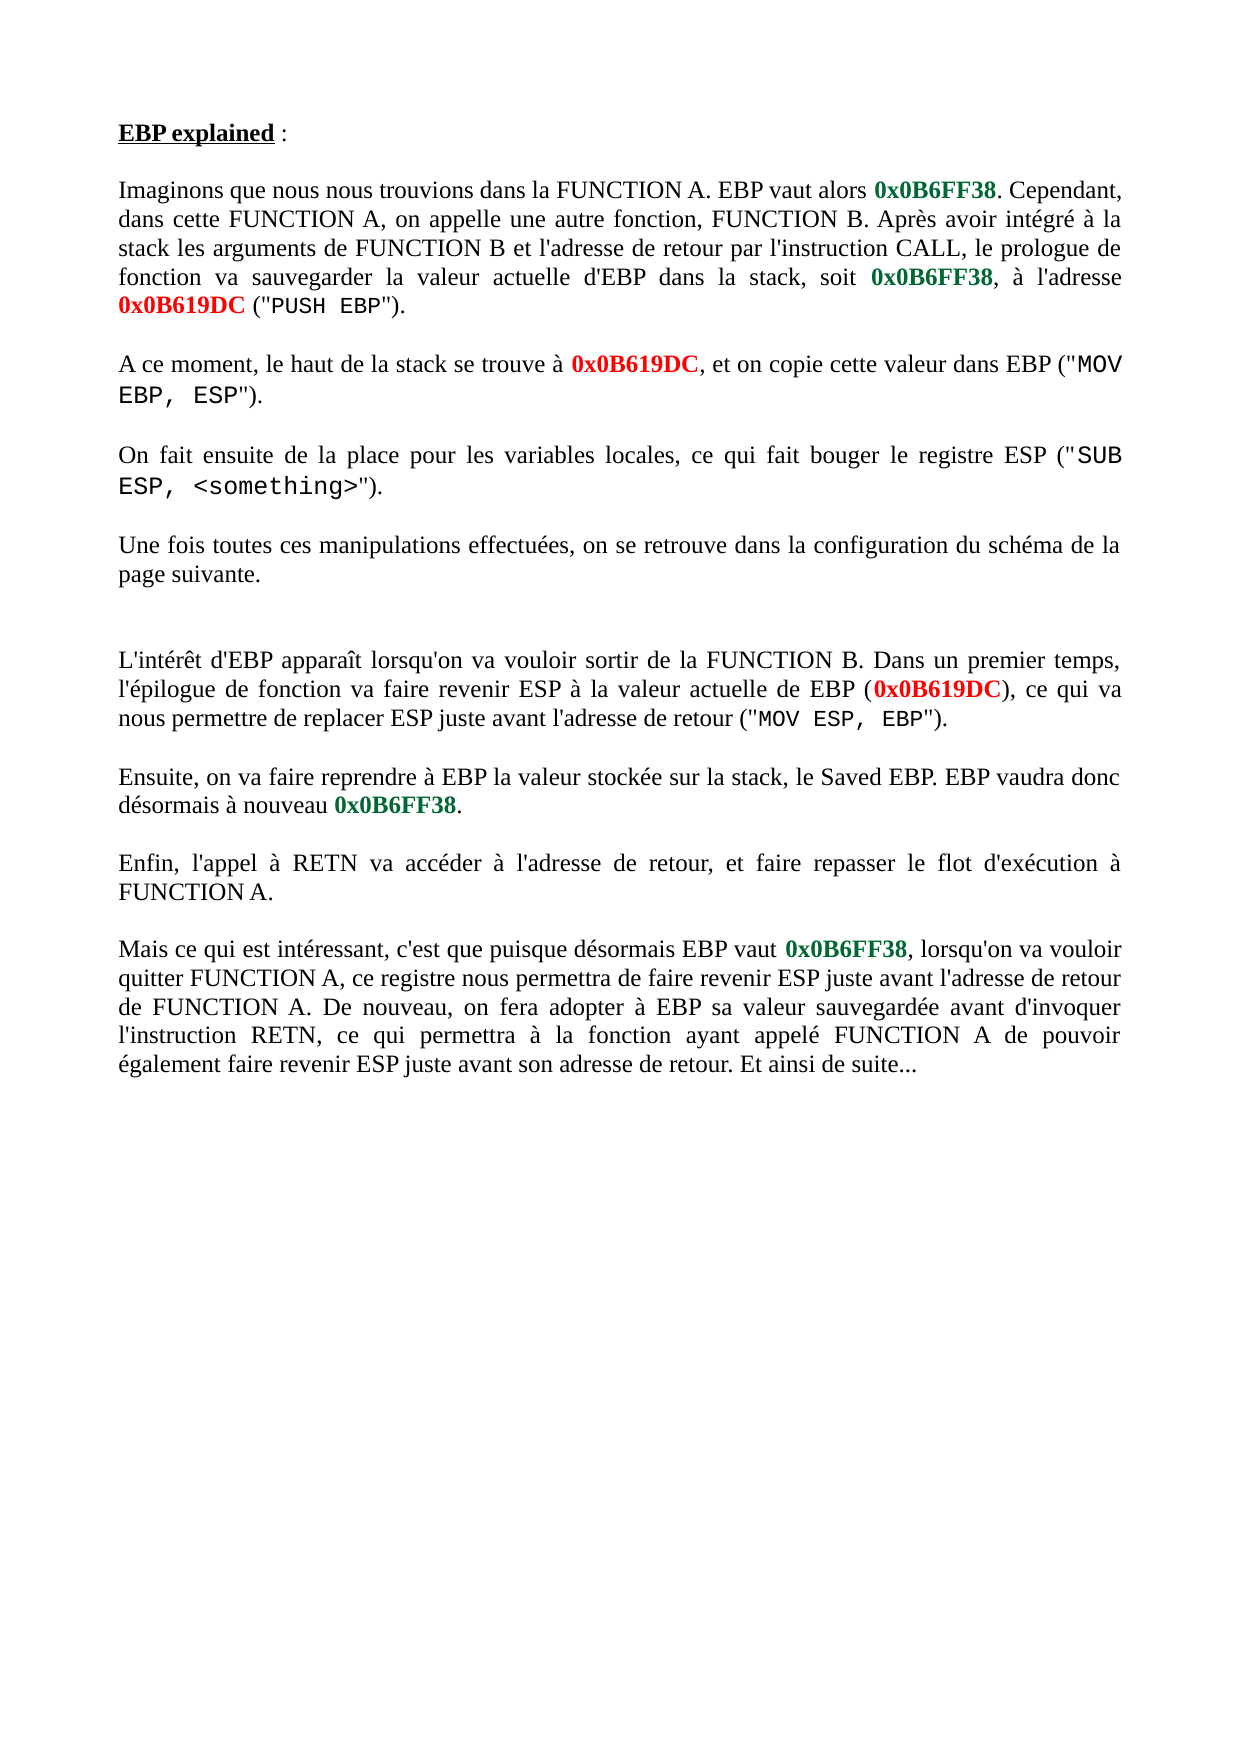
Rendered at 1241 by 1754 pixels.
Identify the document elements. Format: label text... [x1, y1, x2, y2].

text Imaginons que nous nous trouvions dans la FUNCTION A. EBP vaut alors 0x0B6FF38. Cependant, dans cette FUNCTION A, on appelle une autre fonction, FUNCTION B. Après avoir intégré à la stack les arguments de FUNCTION B et l'adresse de retour par l'instruction CALL, le prologue de fonction va sauvegarder la valeur actuelle d'EBP dans la stack, soit 0x0B6FF38, à l'adresse 0x0B619DC ("PUSH EBP"). [118, 176, 1122, 321]
text Enfin, l'appel à RETN va accéder à l'adresse de retour, et faire repasser le flot d'exécution à FUNCTION A. [118, 848, 1122, 906]
text On fait ensuite de la place pour les variables locales, ce qui fait bouger le registre ESP ("SUB ESP, <something>"). [118, 440, 1122, 502]
text Ensuite, on va faire reprendre à EBP la valeur stockée sur la stack, le Saved EBP. EBP vaudra donc désormais à nouveau 0x0B6FF38. [118, 762, 1122, 819]
text Mais ce qui est intéressant, c'est que puisque désormais EBP vaut 0x0B6FF38, lorsqu'on va vouloir quitter FUNCTION A, ce registre nous permettra de faire revenir ESP juste avant l'adresse de retour de FUNCTION A. De nouveau, on fera adopter à EBP sa valeur sauvegardée avant d'invoquer l'instruction RETN, ce qui permettra à la fonction ayant appelé FUNCTION A de pouvoir également faire revenir ESP juste avant son adresse de retour. Et ainsi de suite... [118, 934, 1122, 1078]
text Une fois toutes ces manipulations effectuées, on se retrouve dans la configuration du schéma de la page suivante. [118, 530, 1122, 588]
text A ce moment, le haut de la stack se trouve à 0x0B619DC, et on copie cette valeur dans EBP ("MOV EBP, ESP"). [118, 349, 1122, 411]
text L'intérêt d'EBP apparaît lorsqu'on va vouloir sortir de la FUNCTION B. Dans un premier temps, l'épilogue de fonction va faire revenir ESP à la valeur actuelle de EBP (0x0B619DC), ce qui va nous permettre de replacer ESP juste avant l'adresse de retour ("MOV ESP, EBP"). [118, 645, 1122, 733]
text EBP explained : [118, 118, 1122, 147]
